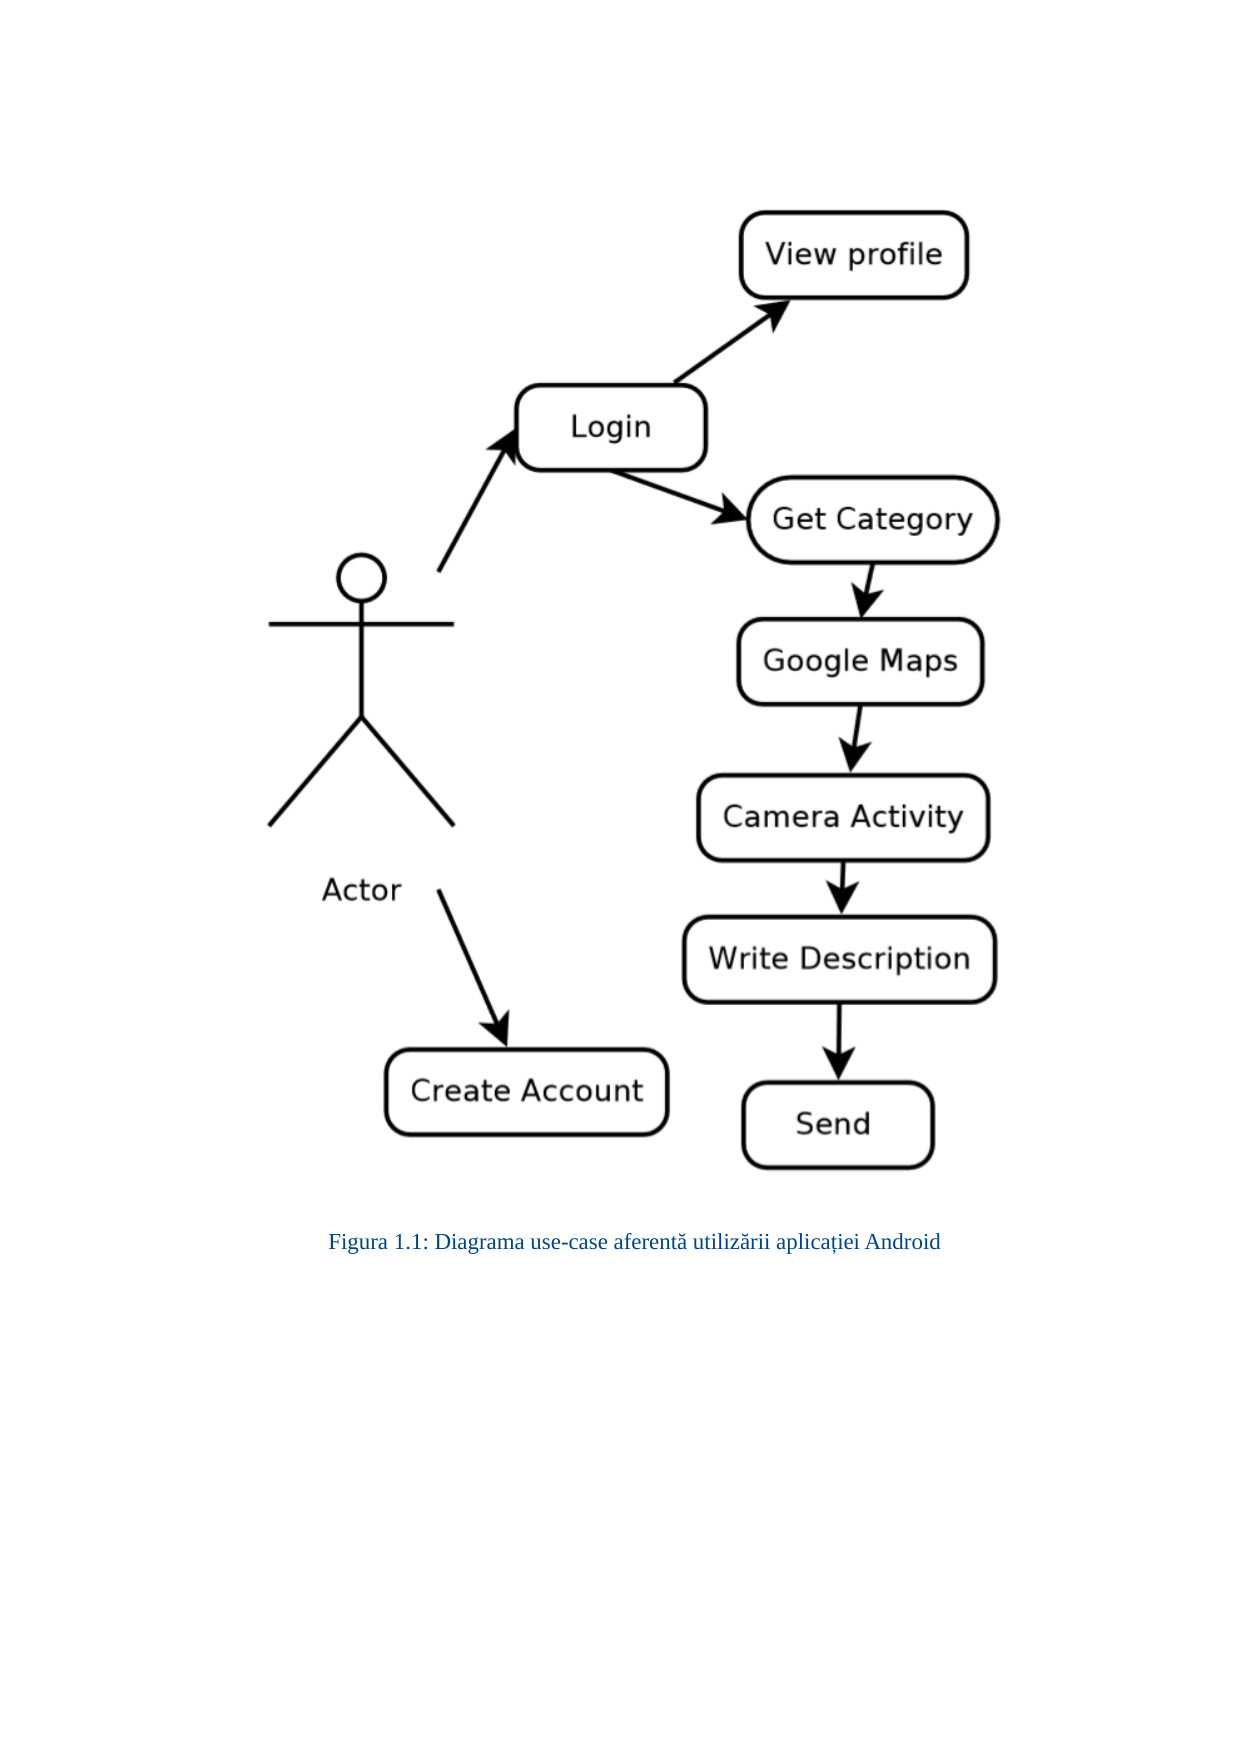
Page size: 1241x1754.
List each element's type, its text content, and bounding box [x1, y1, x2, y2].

text Figura 1.1: Diagrama use-case aferentă utilizării aplicației Android [203, 1229, 1067, 1254]
picture [202, 118, 1067, 1229]
